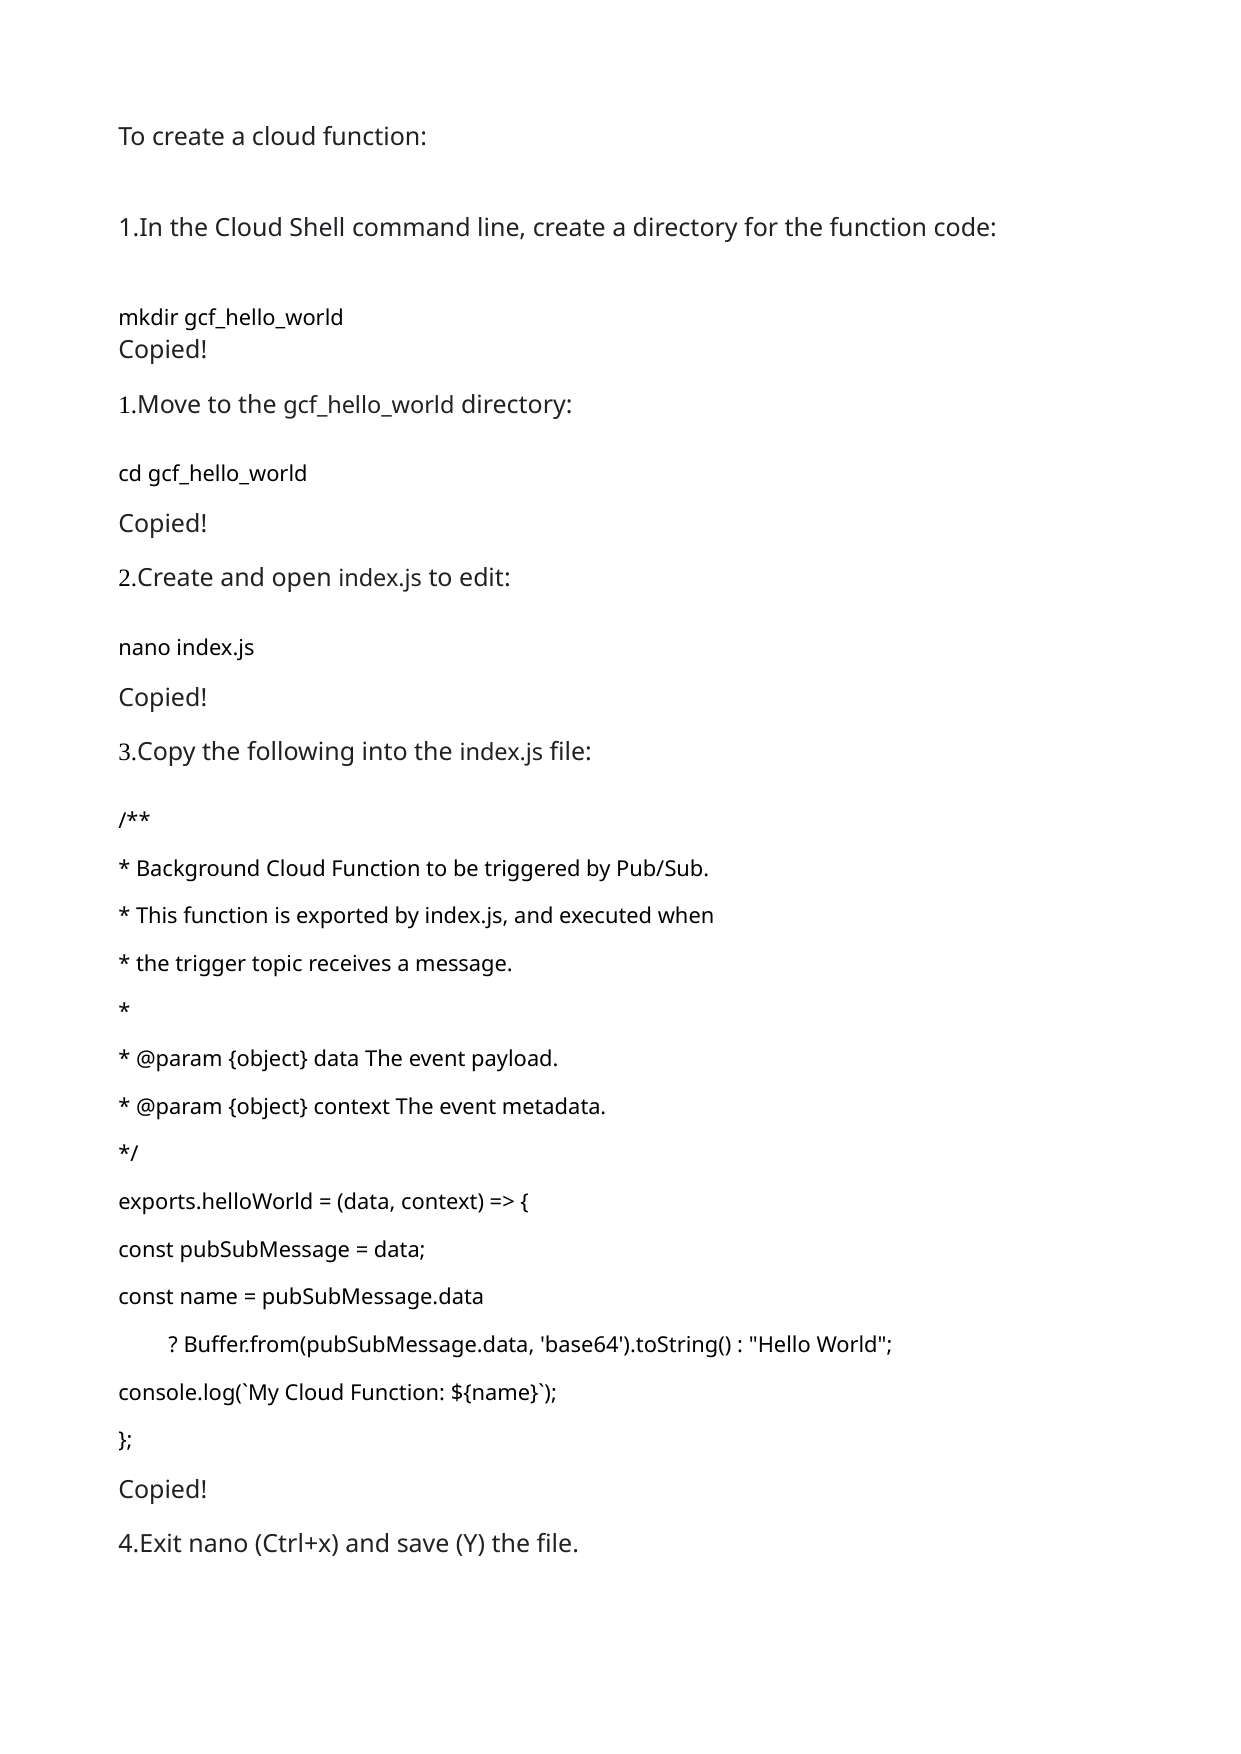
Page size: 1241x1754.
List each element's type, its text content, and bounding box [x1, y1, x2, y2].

list * This function is exported by index.js, and executed when [118, 900, 1122, 930]
list cd gcf_hello_world [118, 458, 1122, 488]
list * the trigger topic receives a message. [118, 948, 1122, 978]
list Copied! [118, 332, 1109, 366]
list */ [118, 1138, 1122, 1168]
list Copy the following into the index.js file: [118, 734, 1122, 768]
list * Background Cloud Function to be triggered by Pub/Sub. [118, 853, 1122, 883]
list Exit nano (Ctrl+x) and save (Y) the file. [118, 1526, 1122, 1560]
list In the Cloud Shell command line, create a directory for the function code: [118, 210, 1122, 244]
list * @param {object} context The event metadata. [118, 1091, 1122, 1121]
list }; [118, 1424, 1122, 1454]
list const pubSubMessage = data; [118, 1234, 1122, 1263]
list ? Buffer.from(pubSubMessage.data, 'base64').toString() : "Hello World"; [118, 1329, 1122, 1359]
list * @param {object} data The event payload. [118, 1043, 1122, 1073]
list Copied! [118, 679, 1109, 713]
list Move to the gcf_hello_world directory: [118, 386, 1122, 420]
list Create and open index.js to edit: [118, 560, 1122, 594]
list nano index.js [118, 632, 1122, 661]
list Copied! [118, 1472, 1109, 1506]
list * [118, 996, 1122, 1025]
list console.log(`My Cloud Function: ${name}`); [118, 1376, 1122, 1406]
list Copied! [118, 506, 1109, 539]
text To create a cloud function: [118, 118, 1122, 152]
list exports.helloWorld = (data, context) => { [118, 1186, 1122, 1216]
list /** [118, 805, 1122, 835]
text mkdir gcf_hello_world [118, 302, 1122, 332]
list const name = pubSubMessage.data [118, 1281, 1122, 1311]
